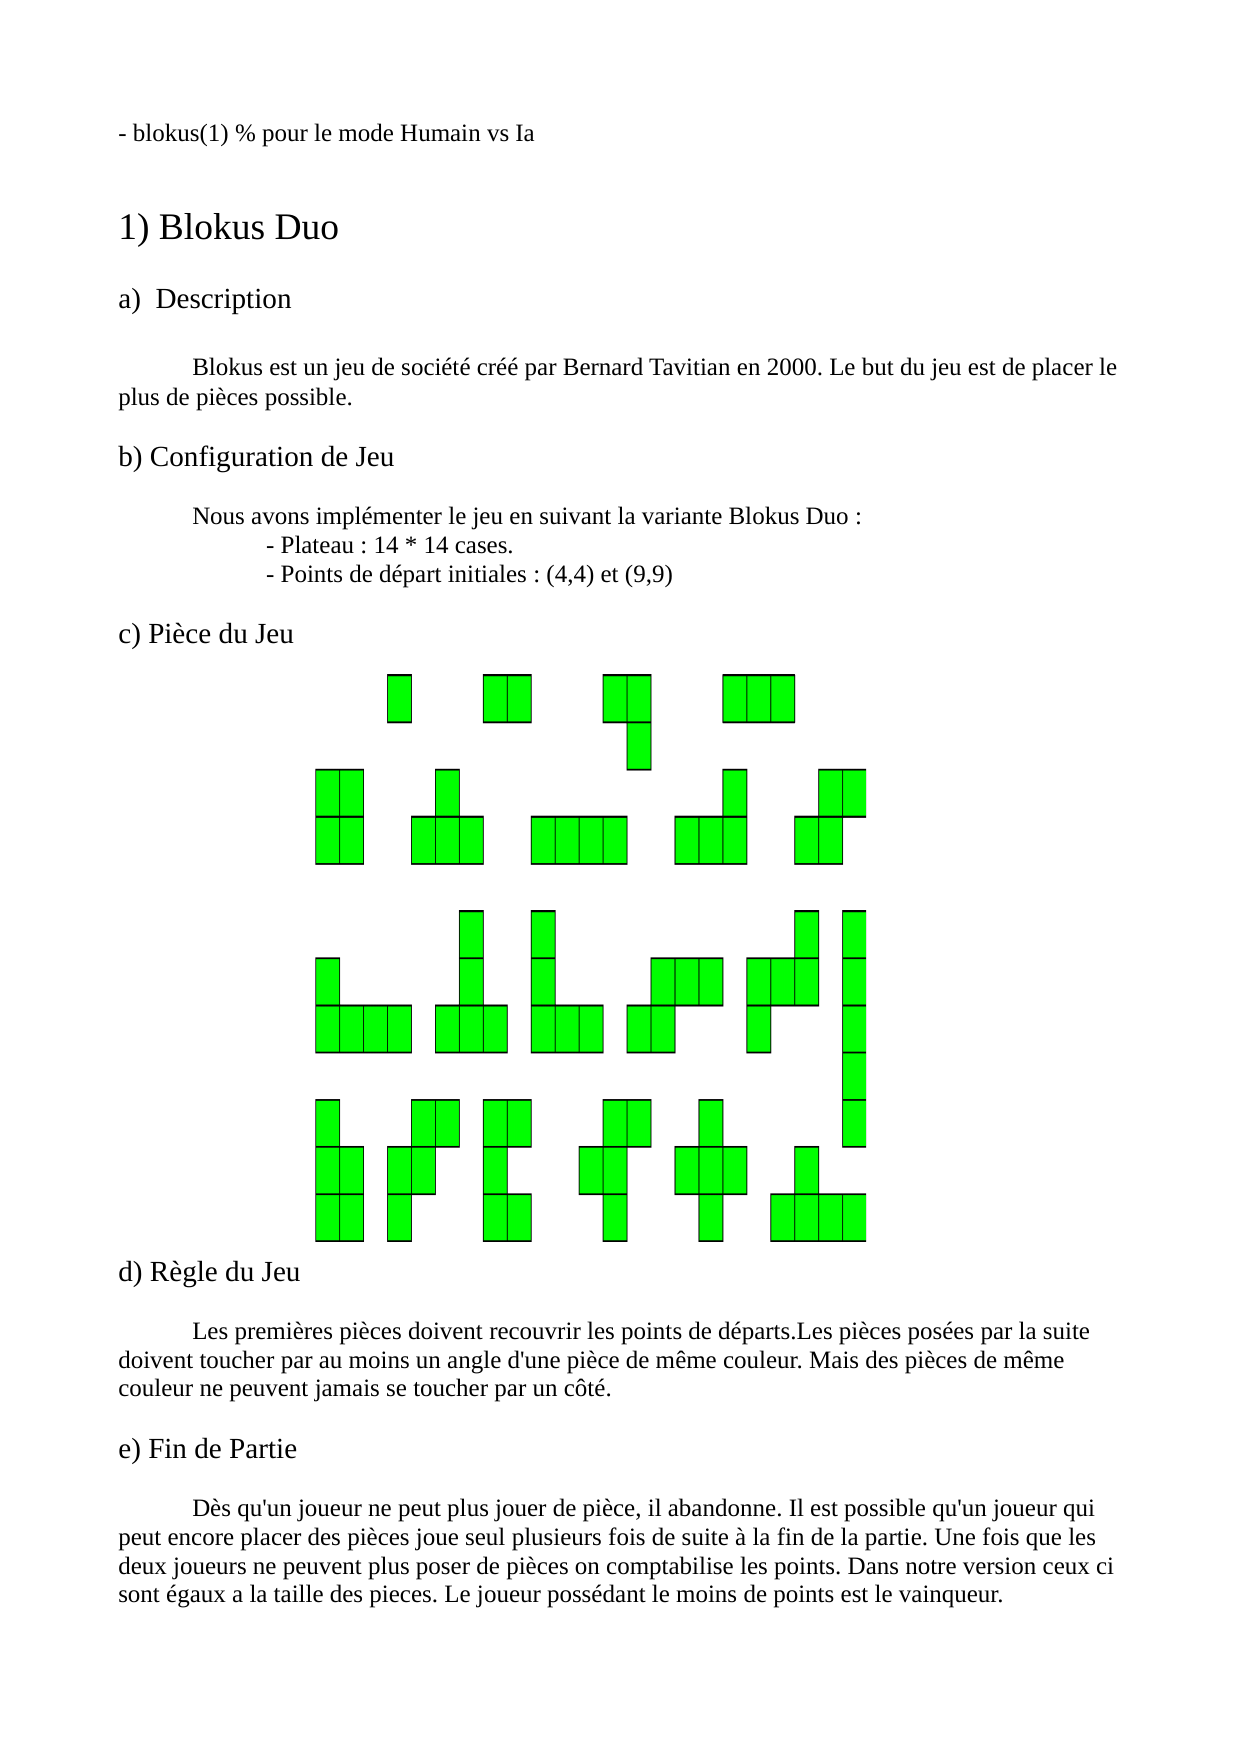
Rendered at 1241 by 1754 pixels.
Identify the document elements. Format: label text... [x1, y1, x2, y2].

text a) Description [118, 281, 1122, 314]
picture [315, 674, 867, 1242]
text Dès qu'un joueur ne peut plus jouer de pièce, il abandonne. Il est possible qu'un joueur qui peut encore placer des pièces joue seul plusieurs fois de suite à la fin de la partie. Une fois que les deux joueurs ne peuvent plus poser de pièces on comptabilise les points. Dans notre version ceux ci sont égaux a la taille des pieces. Le joueur possédant le moins de points est le vainqueur. [118, 1493, 1122, 1608]
text e) Fin de Partie [118, 1431, 1122, 1464]
text d) Règle du Jeu [118, 1254, 1122, 1287]
text b) Configuration de Jeu [118, 439, 1122, 473]
text - Points de départ initiales : (4,4) et (9,9) [118, 559, 1122, 588]
text 1) Blokus Duo [118, 204, 1122, 247]
text Blokus est un jeu de société créé par Bernard Tavitian en 2000. Le but du jeu est de placer le plus de pièces possible. [118, 348, 1122, 410]
text c) Pièce du Jeu [118, 616, 1122, 650]
text - blokus(1) % pour le mode Humain vs Ia [118, 118, 1122, 147]
text Les premières pièces doivent recouvrir les points de départs.Les pièces posées par la suite doivent toucher par au moins un angle d'une pièce de même couleur. Mais des pièces de même couleur ne peuvent jamais se toucher par un côté. [118, 1316, 1122, 1402]
text Nous avons implémenter le jeu en suivant la variante Blokus Duo : [118, 501, 1122, 530]
text - Plateau : 14 * 14 cases. [118, 530, 1122, 559]
